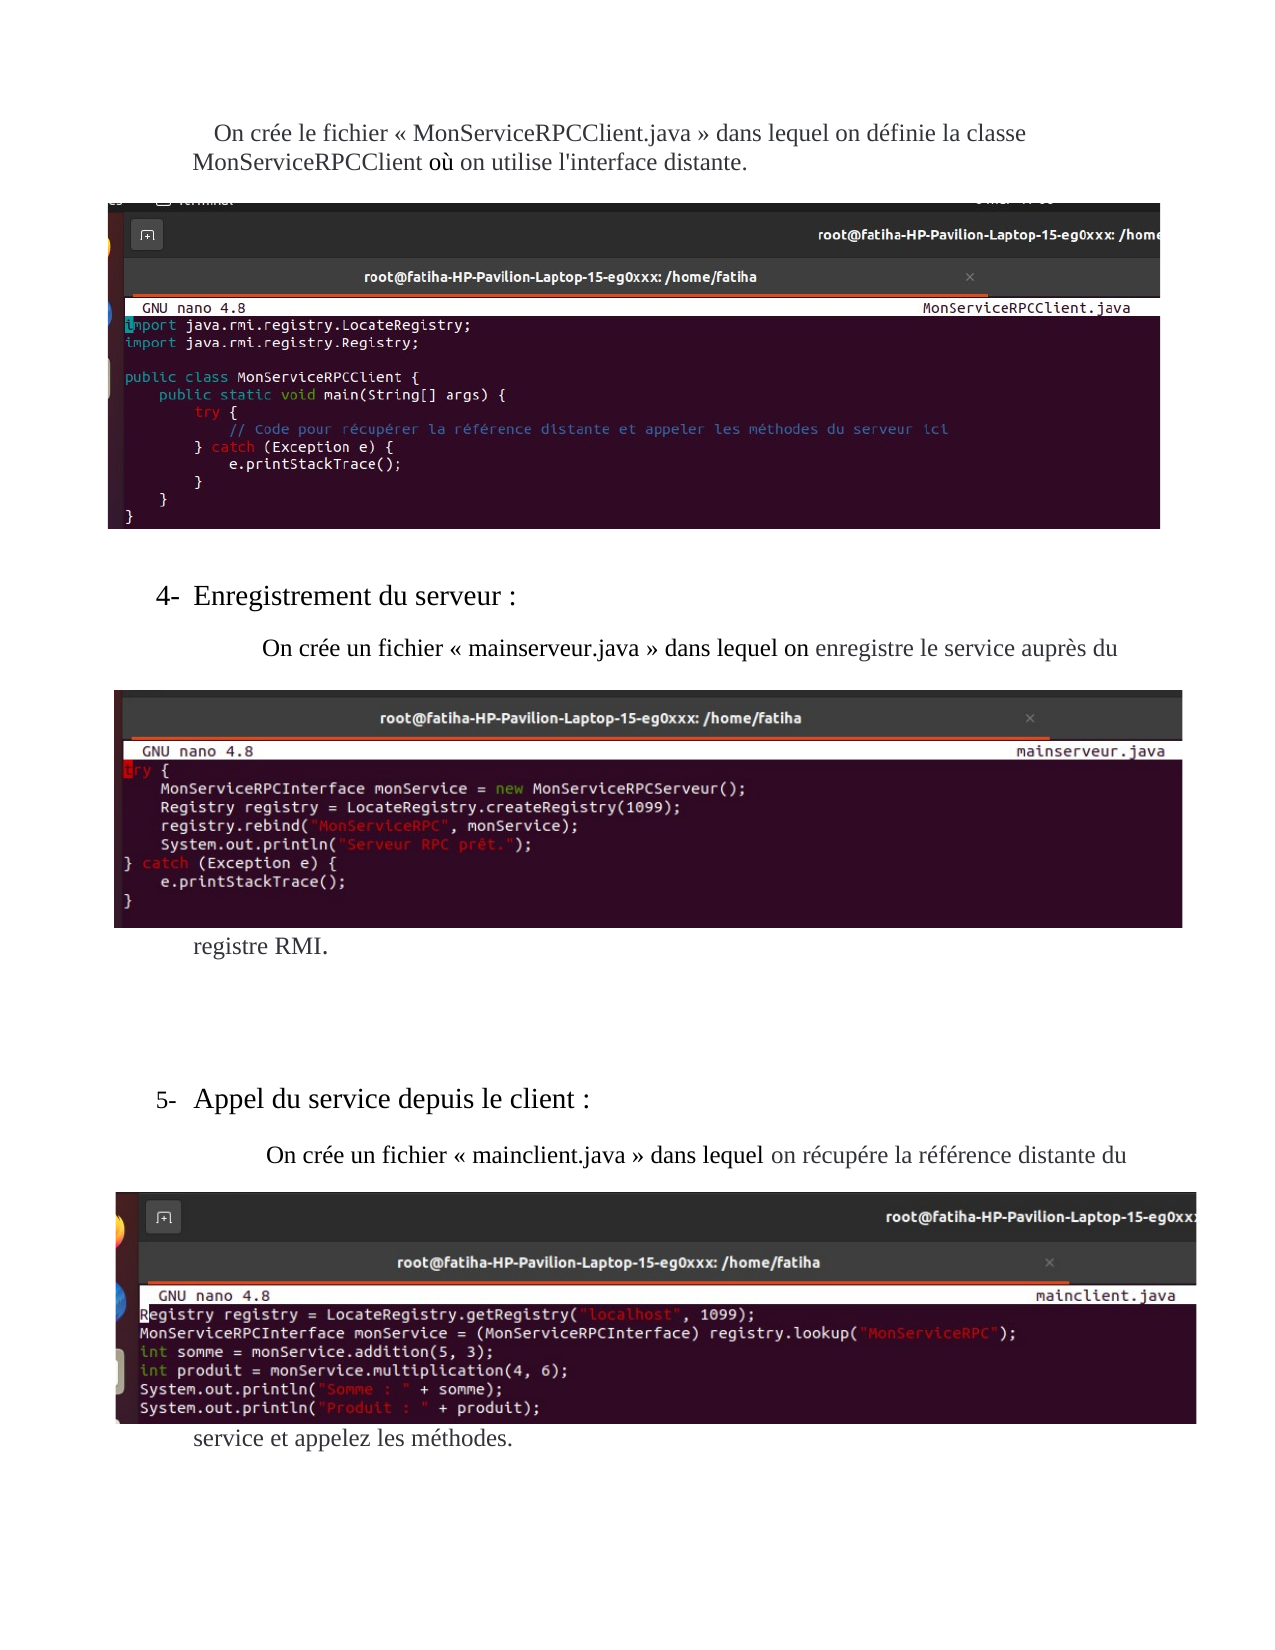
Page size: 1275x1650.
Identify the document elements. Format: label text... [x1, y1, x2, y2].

text On crée le fichier « MonServiceRPCClient.java » dans lequel on définie la classe MonServiceRPCClient où on utilise l'interface distante. [192, 118, 1157, 176]
list Appel du service depuis le client : [156, 1082, 1157, 1115]
text On crée un fichier « mainserveur.java » dans lequel on enregistre le service auprès du [193, 633, 1157, 690]
text registre RMI. [193, 928, 1157, 962]
text On crée un fichier « mainclient.java » dans lequel on récupére la référence distante du [193, 1136, 1157, 1192]
list Enregistrement du serveur : [156, 578, 1157, 612]
text service et appelez les méthodes. [193, 1424, 1157, 1452]
